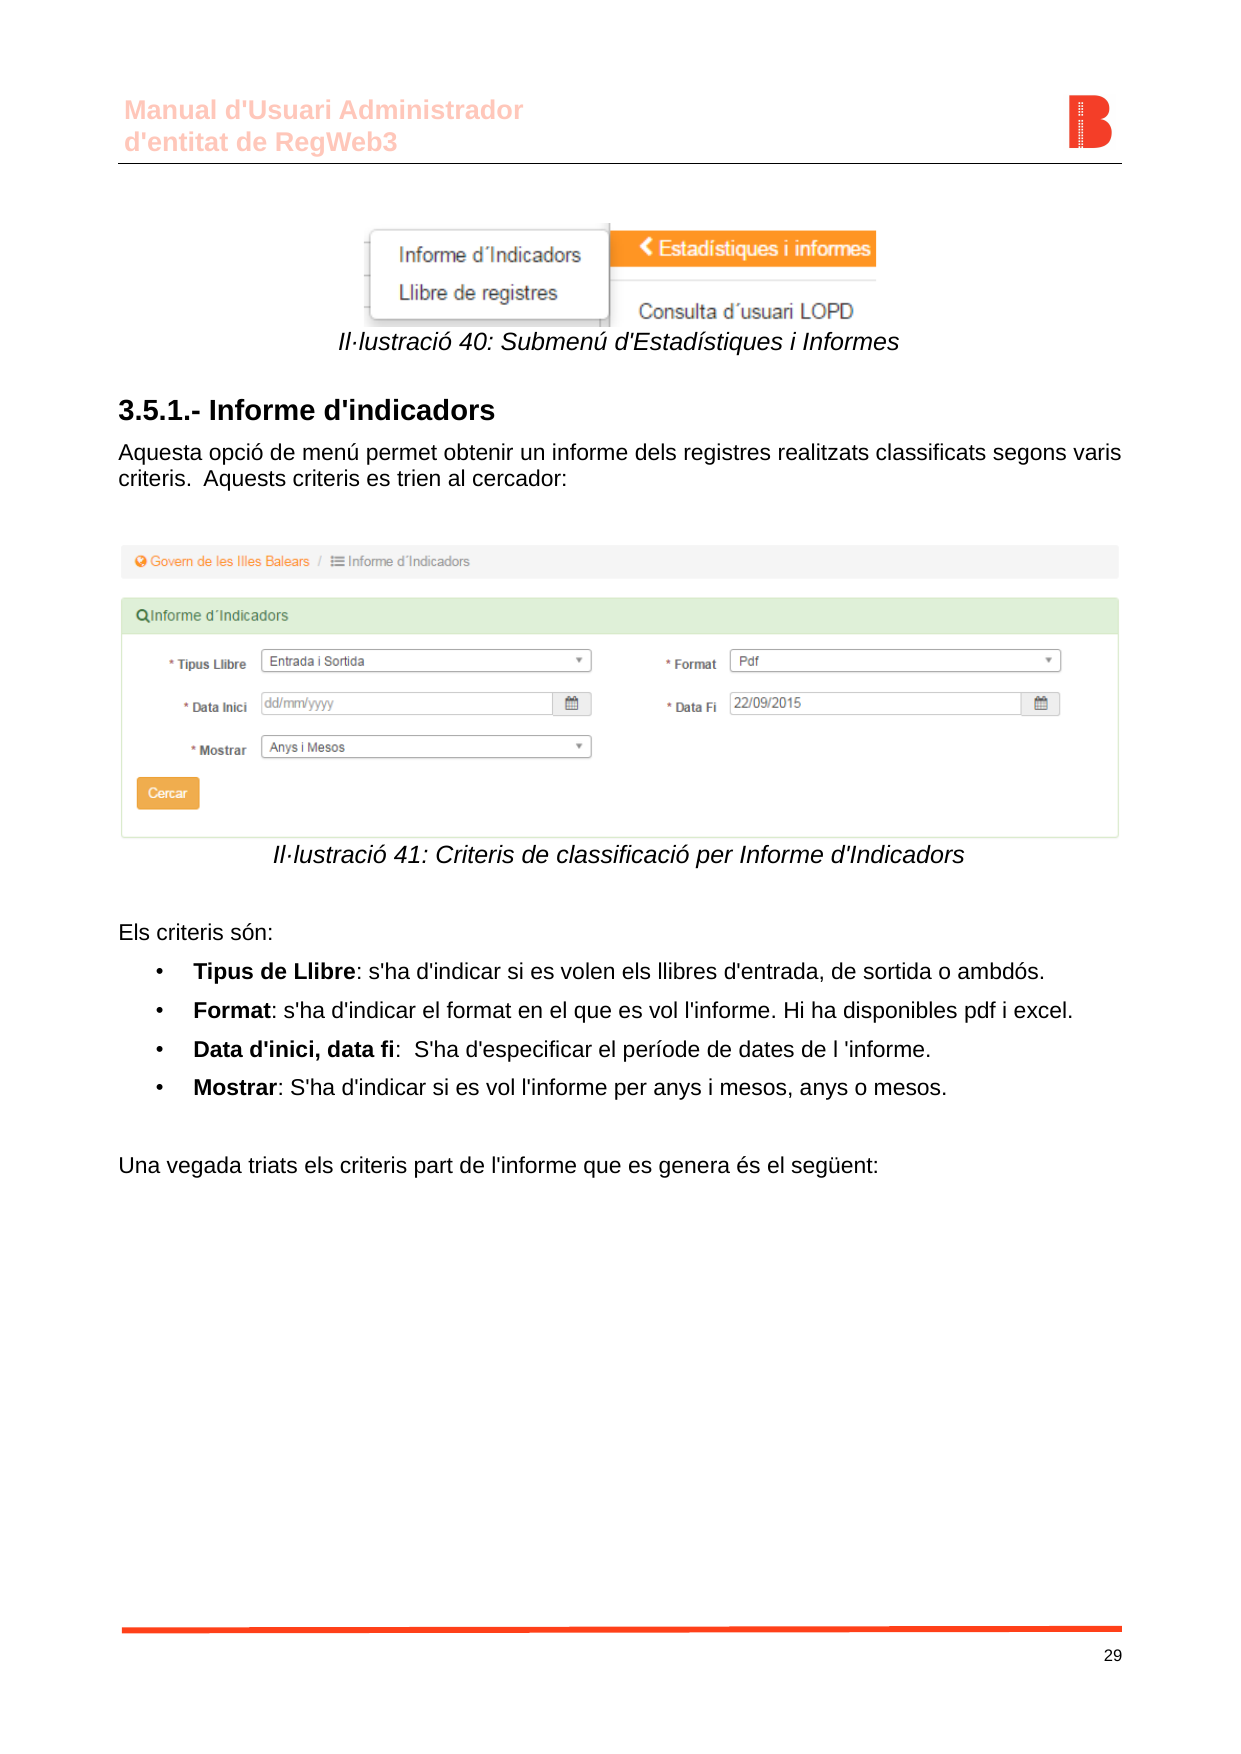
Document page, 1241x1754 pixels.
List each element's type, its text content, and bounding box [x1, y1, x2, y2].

picture [363, 223, 877, 327]
text Una vegada triats els criteris part de l'informe que es genera és el següent: [118, 1152, 1122, 1178]
picture [118, 542, 1123, 841]
text Aquesta opció de menú permet obtenir un informe dels registres realitzats classificats segons varis criteris. Aquests criteris es trien al cercador: [118, 439, 1122, 491]
text Il·lustració 40: Submenú d'Estadístiques i Informes [118, 223, 1122, 355]
list Format: s'ha d'indicar el format en el que es vol l'informe. Hi ha disponibles pdf i excel. [156, 997, 1122, 1023]
list Mostrar: S'ha d'indicar si es vol l'informe per anys i mesos, anys o mesos. [156, 1074, 1122, 1101]
subtitle Informe d'indicadors [118, 393, 1122, 426]
picture [1063, 94, 1117, 150]
text Il·lustració 41: Criteris de classificació per Informe d'Indicadors [118, 841, 1122, 869]
list Tipus de Llibre: s'ha d'indicar si es volen els llibres d'entrada, de sortida o ambdós. [156, 958, 1122, 984]
list Data d'inici, data fi: S'ha d'especificar el període de dates de l 'informe. [156, 1036, 1122, 1062]
text Els criteris són: [118, 919, 1122, 945]
